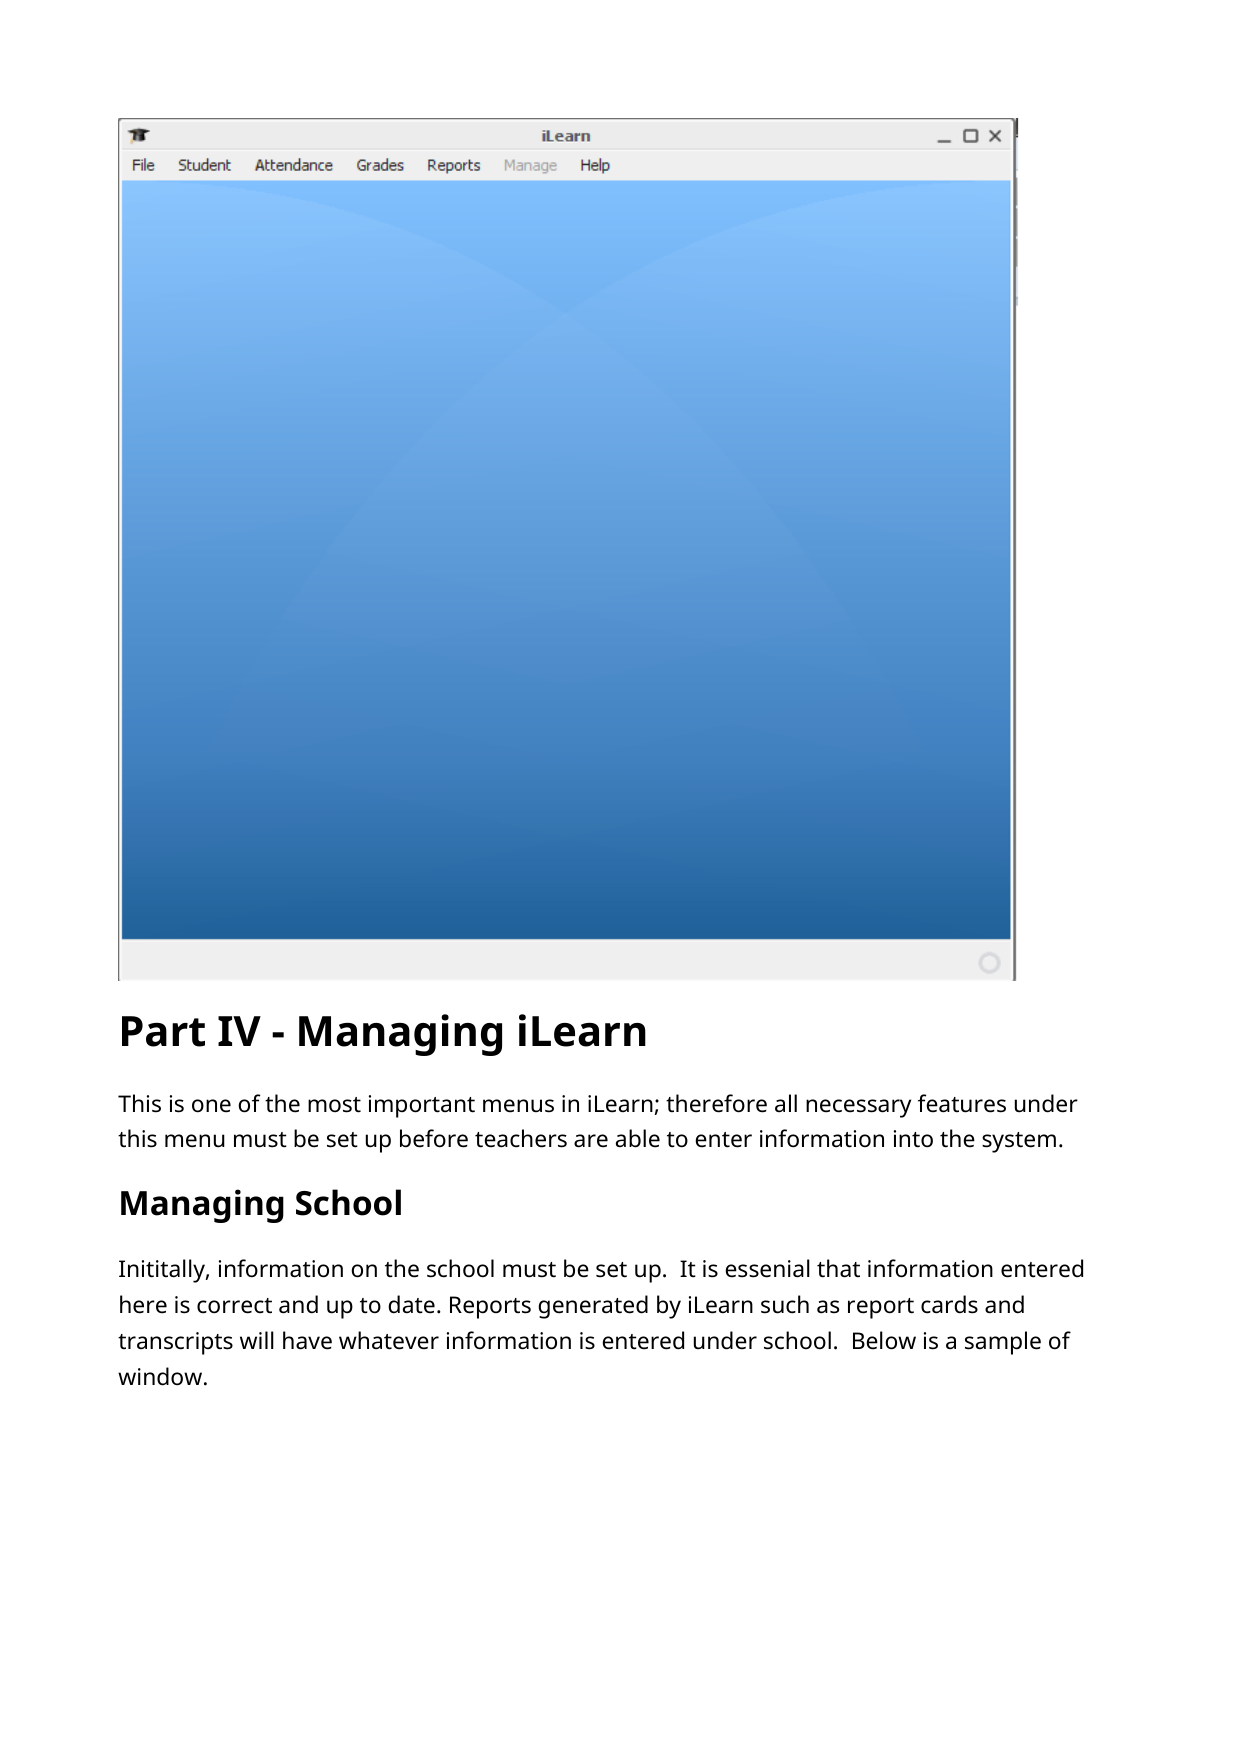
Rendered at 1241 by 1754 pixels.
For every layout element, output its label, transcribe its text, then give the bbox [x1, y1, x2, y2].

text Inititally, information on the school must be set up. It is essenial that information entered here is correct and up to date. Reports generated by iLearn such as report cards and transcripts will have whatever information is entered under school. Below is a sample of window. [118, 1253, 1122, 1392]
text Part IV - Managing iLearn [118, 1001, 1122, 1058]
text Managing School [118, 1180, 1122, 1226]
text This is one of the most important menus in iLearn; therefore all necessary features under this menu must be set up before teachers are able to enter information into the system. [118, 1087, 1122, 1155]
